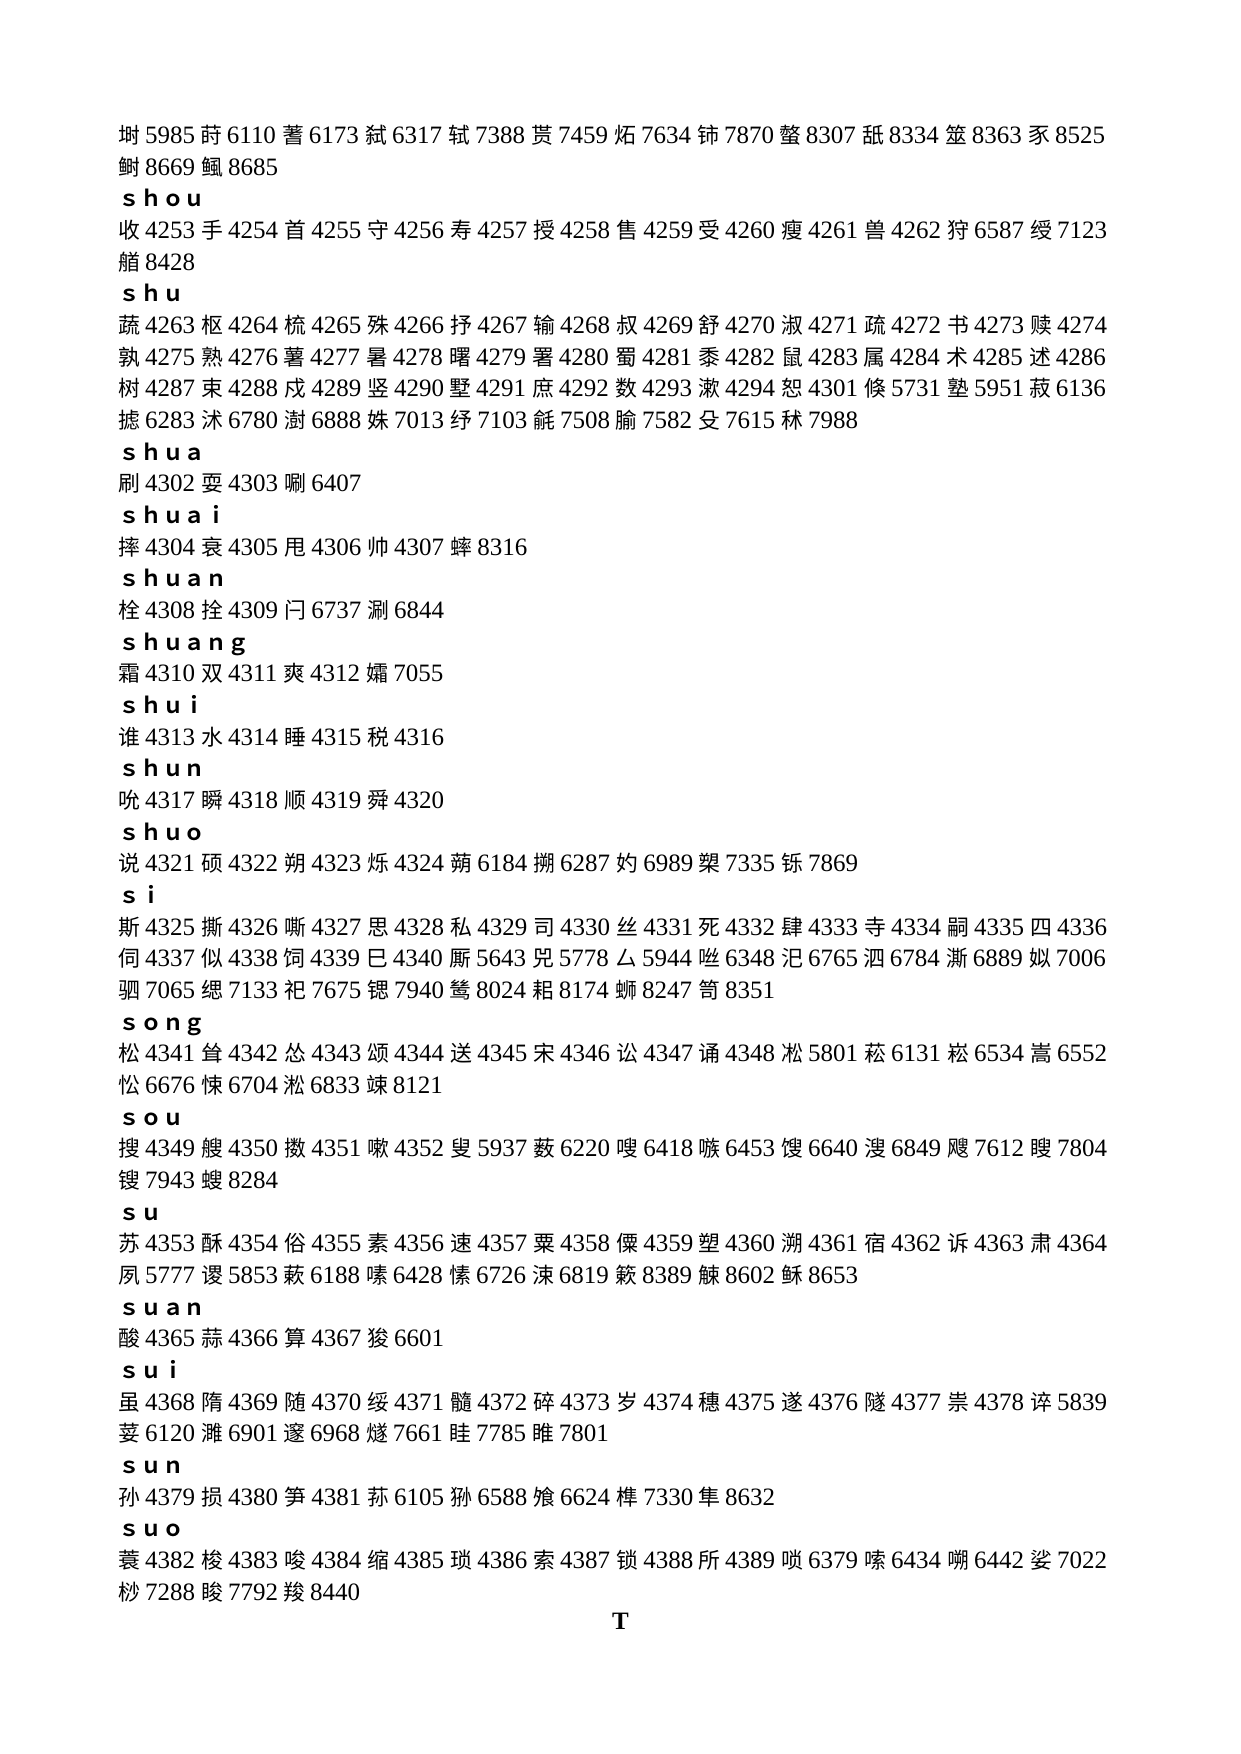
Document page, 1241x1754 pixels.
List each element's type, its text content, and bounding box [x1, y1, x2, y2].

text ｓｕａｎ [118, 1290, 1122, 1321]
text ｓｈｕｏ [118, 815, 1122, 846]
text 收 4253 手 4254 首 4255 守 4256 寿 4257 授 4258 售 4259受 4260 瘦 4261 兽 4262 狩 6587 绶 7123 艏 8428 [118, 213, 1122, 276]
text ｓｈｕａｎ [118, 561, 1122, 593]
text 说 4321 硕 4322 朔 4323 烁 4324 蒴 6184 搠 6287 妁 6989槊 7335 铄 7869 [118, 846, 1122, 878]
text 蓑 4382 梭 4383 唆 4384 缩 4385 琐 4386 索 4387 锁 4388所 4389 唢 6379 嗦 6434 嗍 6442 娑 7022 桫 7288 睃 7792羧 8440 [118, 1543, 1122, 1606]
text ｓｈｕａｉ [118, 498, 1122, 530]
text 斯 4325 撕 4326 嘶 4327 思 4328 私 4329 司 4330 丝 4331死 4332 肆 4333 寺 4334 嗣 4335 四 4336 伺 4337 似 4338饲 4339 巳 4340 厮 5643 兕 5778 厶 5944 咝 6348 汜 6765泗 6784 澌 6889 姒 7006 驷 7065 缌 7133 祀 7675 锶 7940鸶 8024 耜 8174 蛳 8247 笥 8351 [118, 910, 1122, 1005]
text 栓 4308 拴 4309 闩 6737 涮 6844 [118, 593, 1122, 625]
text 摔 4304 衰 4305 甩 4306 帅 4307 蟀 8316 [118, 530, 1122, 561]
text ｓｈｏｕ [118, 181, 1122, 213]
text ｓｕｉ [118, 1353, 1122, 1385]
text T [118, 1606, 1122, 1635]
text ｓｕｎ [118, 1448, 1122, 1480]
text 刷 4302 耍 4303 唰 6407 [118, 466, 1122, 498]
text 霜 4310 双 4311 爽 4312 孀 7055 [118, 656, 1122, 688]
text ｓｈｕｉ [118, 688, 1122, 720]
text ｓｏｎｇ [118, 1005, 1122, 1036]
text 酸 4365 蒜 4366 算 4367 狻 6601 [118, 1321, 1122, 1353]
text ｓｕ [118, 1195, 1122, 1226]
text 松 4341 耸 4342 怂 4343 颂 4344 送 4345 宋 4346 讼 4347诵 4348 凇 5801 菘 6131 崧 6534 嵩 6552 忪 6676 悚 6704淞 6833 竦 8121 [118, 1036, 1122, 1100]
text 埘 5985莳 6110 蓍 6173 弑 6317 轼 7388 贳 7459 炻 7634 铈 7870螫 8307 舐 8334 筮 8363 豕 8525 鲥 8669 鲺 8685 [118, 118, 1122, 181]
text ｓｈｕａ [118, 435, 1122, 466]
text 蔬 4263 枢 4264 梳 4265 殊 4266 抒 4267 输 4268 叔 4269舒 4270 淑 4271 疏 4272 书 4273 赎 4274 孰 4275 熟 4276薯 4277 暑 4278 曙 4279 署 4280 蜀 4281 黍 4282 鼠 4283属 4284 术 4285 述 4286 树 4287 束 4288 戍 4289 竖 4290墅 4291 庶 4292 数 4293 漱 4294 恕 4301 倏 5731 塾 5951菽 6136 摅 6283 沭 6780 澍 6888 姝 7013 纾 7103 毹 7508腧 7582 殳 7615 秫 7988 [118, 308, 1122, 435]
text ｓｈｕ [118, 276, 1122, 308]
text 孙 4379 损 4380 笋 4381 荪 6105 狲 6588 飧 6624 榫 7330隼 8632 [118, 1480, 1122, 1511]
text ｓｈｕｎ [118, 751, 1122, 783]
text 吮 4317 瞬 4318 顺 4319 舜 4320 [118, 783, 1122, 815]
text 谁 4313 水 4314 睡 4315 税 4316 [118, 720, 1122, 751]
text 搜 4349 艘 4350 擞 4351 嗽 4352 叟 5937 薮 6220 嗖 6418嗾 6453 馊 6640 溲 6849 飕 7612 瞍 7804 锼 7943 螋 8284 [118, 1131, 1122, 1195]
text ｓｈｕａｎｇ [118, 625, 1122, 656]
text 苏 4353 酥 4354 俗 4355 素 4356 速 4357 粟 4358 僳 4359塑 4360 溯 4361 宿 4362 诉 4363 肃 4364 夙 5777 谡 5853蔌 6188 嗉 6428 愫 6726 涑 6819 簌 8389 觫 8602 稣 8653 [118, 1226, 1122, 1290]
text ｓｉ [118, 878, 1122, 910]
text 虽 4368 隋 4369 随 4370 绥 4371 髓 4372 碎 4373 岁 4374穗 4375 遂 4376 隧 4377 祟 4378 谇 5839 荽 6120 濉 6901邃 6968 燧 7661 眭 7785 睢 7801 [118, 1385, 1122, 1448]
text ｓｕｏ [118, 1511, 1122, 1543]
text ｓｏｕ [118, 1100, 1122, 1131]
